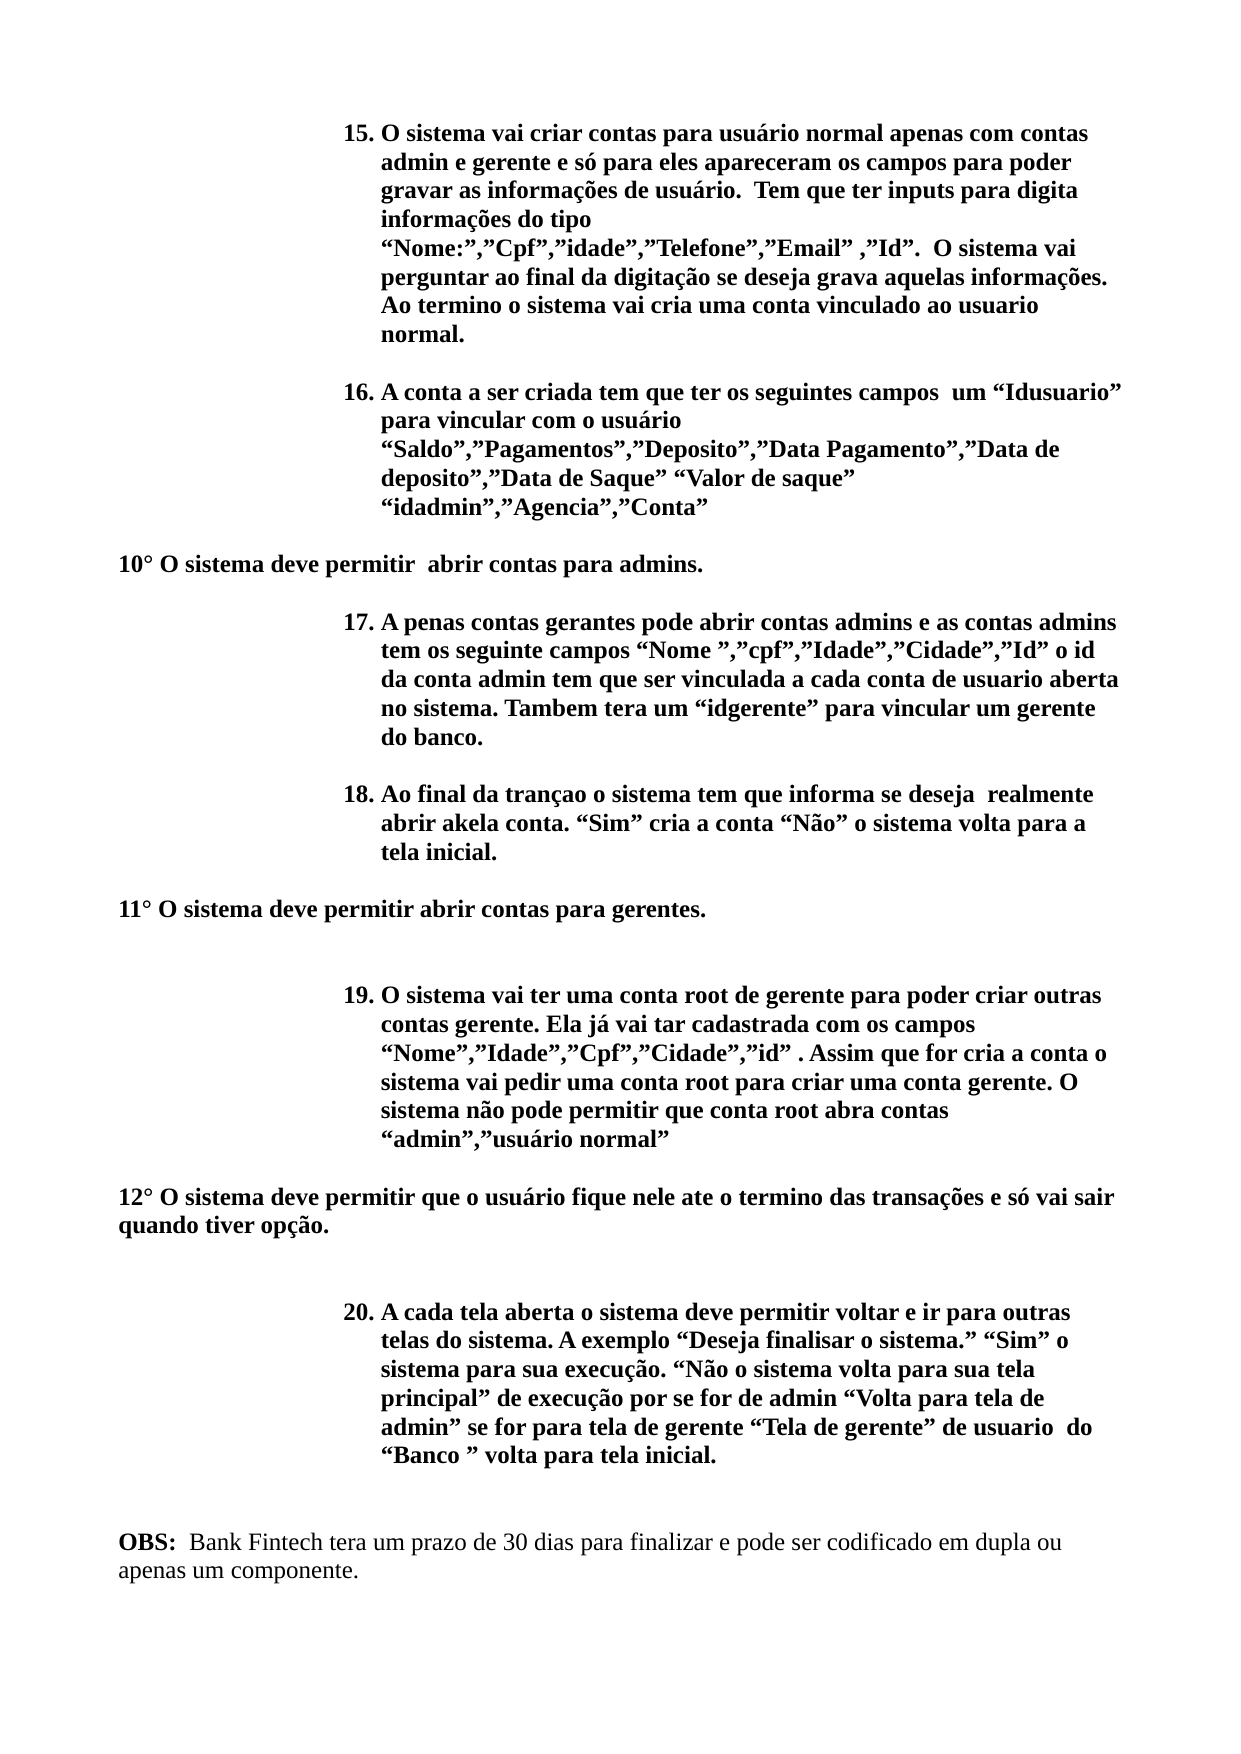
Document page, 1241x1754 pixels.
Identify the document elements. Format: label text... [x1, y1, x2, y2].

text 10° O sistema deve permitir abrir contas para admins. [118, 549, 1122, 578]
list Ao final da trançao o sistema tem que informa se deseja realmente abrir akela conta. “Sim” cria a conta “Não” o sistema volta para a tela inicial. [343, 779, 1122, 866]
list O sistema vai criar contas para usuário normal apenas com contas admin e gerente e só para eles apareceram os campos para poder gravar as informações de usuário. Tem que ter inputs para digita informações do tipo “Nome:”,”Cpf”,”idade”,”Telefone”,”Email” ,”Id”. O sistema vai perguntar ao final da digitação se deseja grava aquelas informações. Ao termino o sistema vai cria uma conta vinculado ao usuario normal. [343, 118, 1122, 348]
text 12° O sistema deve permitir que o usuário fique nele ate o termino das transações e só vai sair quando tiver opção. [118, 1182, 1122, 1239]
list A conta a ser criada tem que ter os seguintes campos um “Idusuario” para vincular com o usuário “Saldo”,”Pagamentos”,”Deposito”,”Data Pagamento”,”Data de deposito”,”Data de Saque” “Valor de saque” “idadmin”,”Agencia”,”Conta” [343, 377, 1122, 521]
list O sistema vai ter uma conta root de gerente para poder criar outras contas gerente. Ela já vai tar cadastrada com os campos “Nome”,”Idade”,”Cpf”,”Cidade”,”id” . Assim que for cria a conta o sistema vai pedir uma conta root para criar uma conta gerente. O sistema não pode permitir que conta root abra contas “admin”,”usuário normal” [343, 981, 1122, 1153]
list A cada tela aberta o sistema deve permitir voltar e ir para outras telas do sistema. A exemplo “Deseja finalisar o sistema.” “Sim” o sistema para sua execução. “Não o sistema volta para sua tela principal” de execução por se for de admin “Volta para tela de admin” se for para tela de gerente “Tela de gerente” de usuario do “Banco ” volta para tela inicial. [343, 1297, 1122, 1469]
text OBS: Bank Fintech tera um prazo de 30 dias para finalizar e pode ser codificado em dupla ou apenas um componente. [118, 1527, 1122, 1584]
list A penas contas gerantes pode abrir contas admins e as contas admins tem os seguinte campos “Nome ”,”cpf”,”Idade”,”Cidade”,”Id” o id da conta admin tem que ser vinculada a cada conta de usuario aberta no sistema. Tambem tera um “idgerente” para vincular um gerente do banco. [343, 607, 1122, 751]
text 11° O sistema deve permitir abrir contas para gerentes. [118, 894, 1122, 923]
